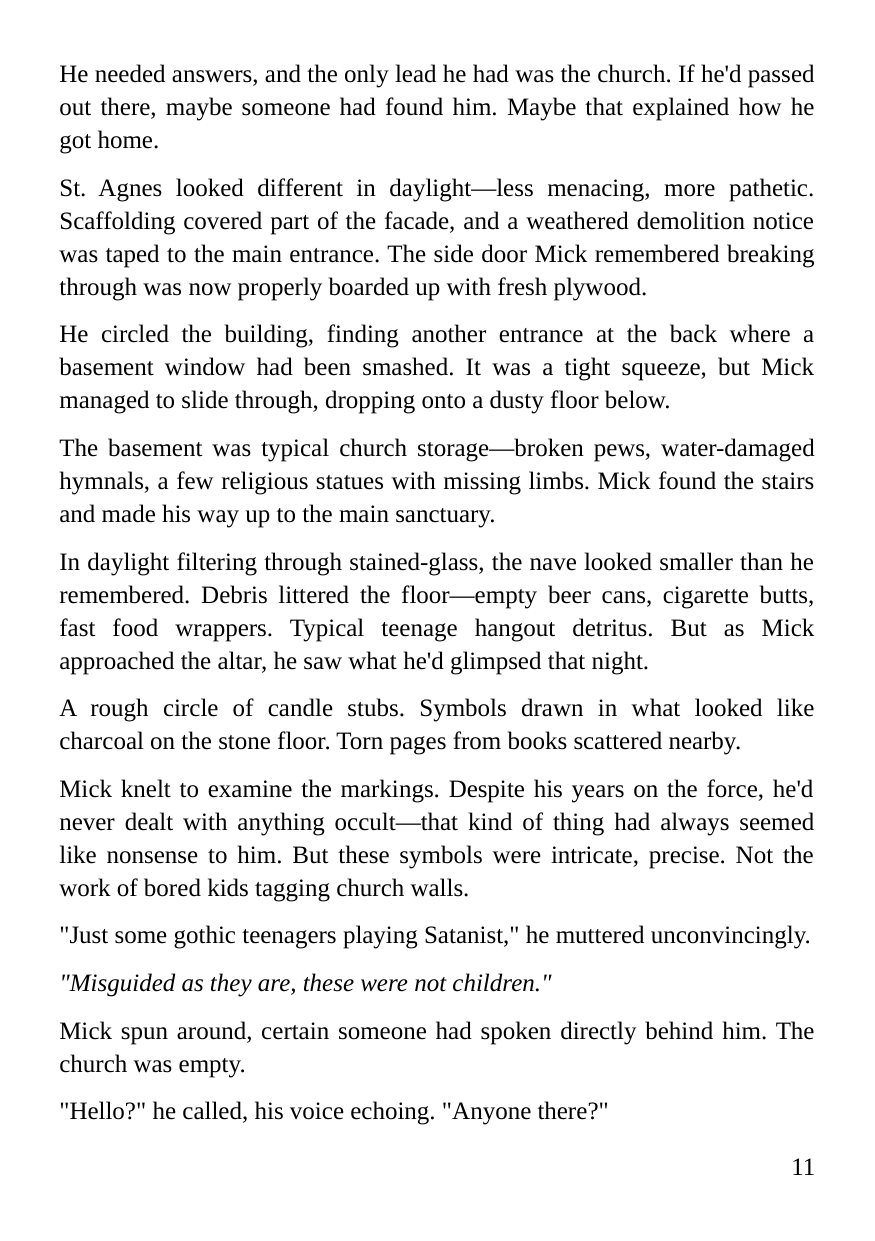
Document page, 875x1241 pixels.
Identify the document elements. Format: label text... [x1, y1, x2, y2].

text He circled the building, finding another entrance at the back where a basement window had been smashed. It was a tight squeeze, but Mick managed to slide through, dropping onto a dusty floor below. [59, 319, 815, 414]
text Mick knelt to examine the markings. Despite his years on the force, he'd never dealt with anything occult—that kind of thing had always seemed like nonsense to him. But these symbols were intricate, precise. Not the work of bored kids tagging church walls. [59, 774, 815, 902]
text He needed answers, and the only lead he had was the church. If he'd passed out there, maybe someone had found him. Maybe that explained how he got home. [59, 59, 815, 154]
text The basement was typical church storage—broken pews, water-damaged hymnals, a few religious statues with missing limbs. Mick found the stairs and made his way up to the main sanctuary. [59, 433, 815, 528]
text In daylight filtering through stained-glass, the nave looked smaller than he remembered. Debris littered the floor—empty beer cans, cigarette butts, fast food wrappers. Typical teenage hangout detritus. But as Mick approached the altar, he saw what he'd glimpsed that night. [59, 547, 815, 674]
text St. Agnes looked different in daylight—less menacing, more pathetic. Scaffolding covered part of the facade, and a weathered demolition notice was taped to the main entrance. The side door Mick remembered breaking through was now properly boarded up with fresh plywood. [59, 173, 815, 301]
text "Hello?" he called, his voice echoing. "Anyone there?" [59, 1096, 815, 1125]
text A rough circle of candle stubs. Symbols drawn in what looked like charcoal on the stone floor. Torn pages from books scattered nearby. [59, 693, 815, 755]
text Mick spun around, certain someone had spoken directly behind him. The church was empty. [59, 1016, 815, 1078]
text "Just some gothic teenagers playing Satanist," he muttered unconvincingly. [59, 921, 815, 949]
text "Misguided as they are, these were not children." [59, 968, 815, 997]
